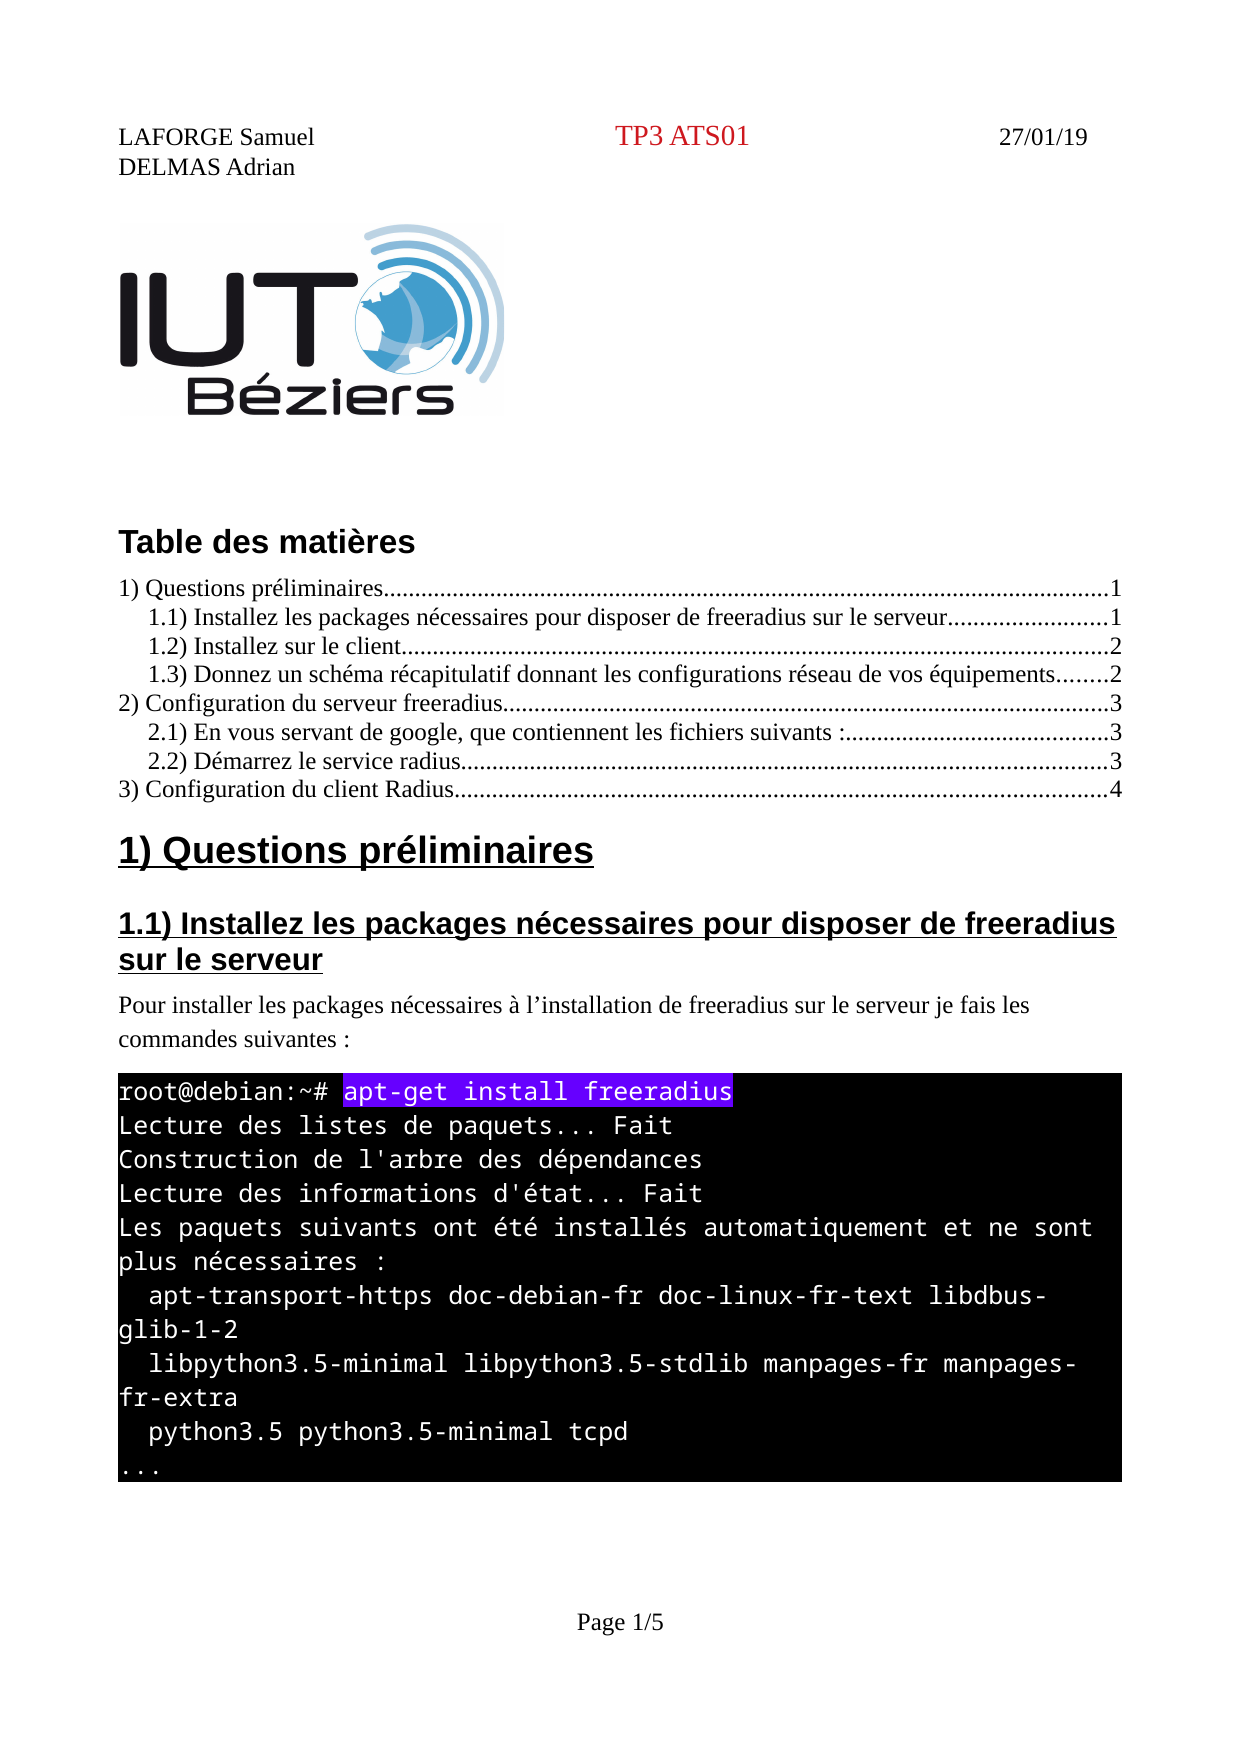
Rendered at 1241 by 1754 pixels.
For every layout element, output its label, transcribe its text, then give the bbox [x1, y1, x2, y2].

text Pour installer les packages nécessaires à l’installation de freeradius sur le serveur je fais les commandes suivantes : [118, 990, 1122, 1053]
text 1) Questions préliminaires 1 [118, 573, 1122, 602]
text apt-transport-https doc-debian-fr doc-linux-fr-text libdbus-glib-1-2 [118, 1278, 1122, 1346]
picture [120, 223, 505, 416]
text 2.1) En vous servant de google, que contiennent les fichiers suivants : 3 [148, 717, 1122, 746]
text Les paquets suivants ont été installés automatiquement et ne sont plus nécessaires : [118, 1209, 1122, 1278]
text 2.2) Démarrez le service radius 3 [148, 746, 1122, 774]
text Construction de l'arbre des dépendances [118, 1141, 1122, 1175]
text 1.2) Installez sur le client 2 [148, 631, 1122, 659]
subtitle Table des matières [118, 522, 1122, 561]
text ... [118, 1448, 1122, 1482]
text root@debian:~# apt-get install freeradius [118, 1073, 1122, 1107]
text 2) Configuration du serveur freeradius 3 [118, 688, 1122, 717]
text python3.5 python3.5-minimal tcpd [118, 1414, 1122, 1448]
text libpython3.5-minimal libpython3.5-stdlib manpages-fr manpages-fr-extra [118, 1346, 1122, 1414]
text 1.1) Installez les packages nécessaires pour disposer de freeradius sur le serveur 1 [148, 602, 1122, 631]
text Lecture des informations d'état... Fait [118, 1175, 1122, 1209]
text Lecture des listes de paquets... Fait [118, 1107, 1122, 1141]
subtitle 1.1) Installez les packages nécessaires pour disposer de freeradius sur le serveur [118, 905, 1122, 977]
subtitle 1) Questions préliminaires [118, 828, 1122, 872]
text 1.3) Donnez un schéma récapitulatif donnant les configurations réseau de vos équipements 2 [148, 659, 1122, 688]
text 3) Configuration du client Radius 4 [118, 774, 1122, 803]
